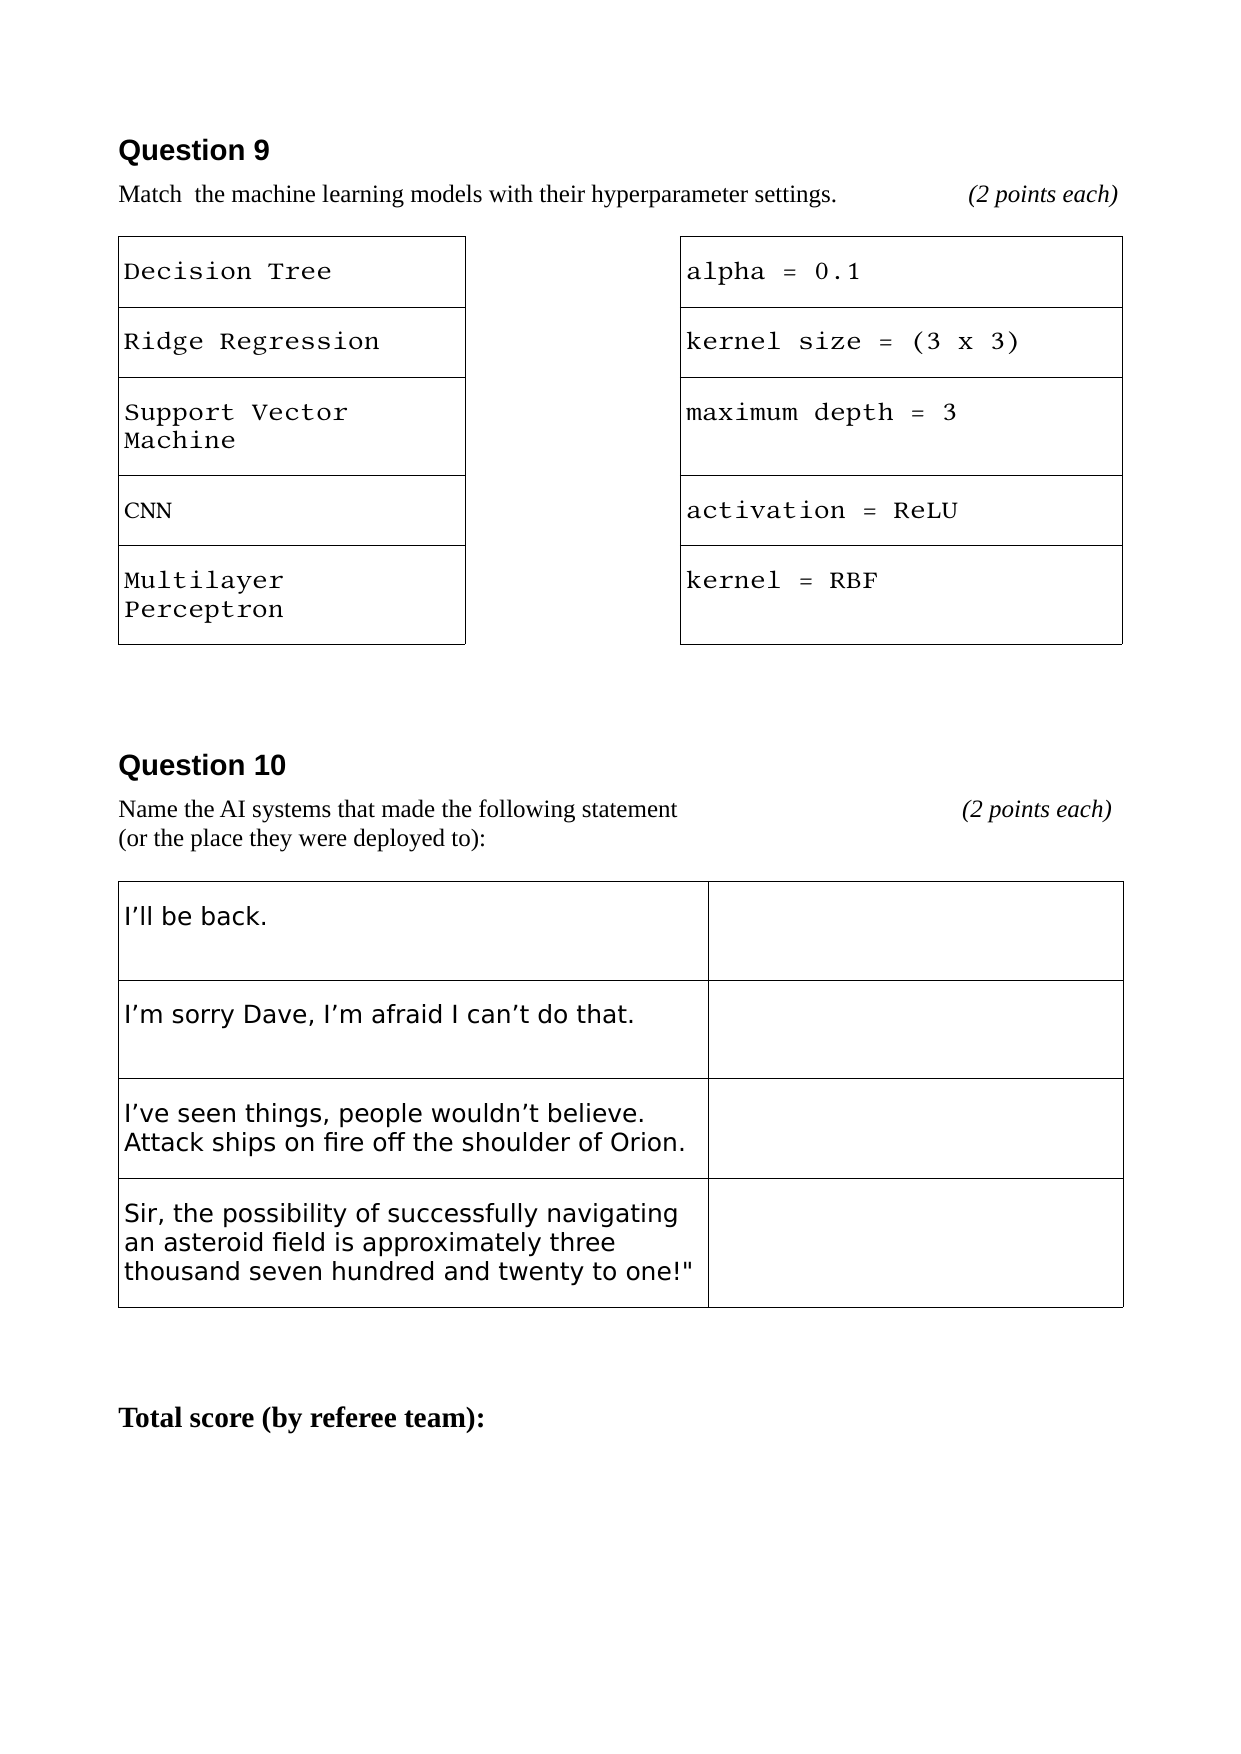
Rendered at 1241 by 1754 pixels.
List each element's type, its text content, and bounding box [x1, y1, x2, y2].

table_cell [466, 307, 680, 377]
table_header I’ll be back. [119, 882, 708, 979]
table_cell activation = ReLU [681, 476, 1122, 545]
text Name the AI systems that made the following statement (2 points each) [118, 794, 1122, 823]
table_cell Multilayer Perceptron [119, 546, 465, 644]
table_cell Support Vector Machine [119, 378, 465, 475]
subtitle Total score (by referee team): [118, 1399, 1122, 1433]
table_cell kernel = RBF [681, 546, 1122, 644]
table_cell [709, 1079, 1123, 1178]
text (or the place they were deployed to): [118, 823, 1122, 852]
table_header Decision Tree [119, 237, 465, 307]
table_cell kernel size = (3 x 3) [681, 308, 1122, 377]
table_cell [466, 545, 680, 644]
table_cell CNN [119, 476, 465, 545]
text Match the machine learning models with their hyperparameter settings. (2 points each) [118, 179, 1122, 208]
table_cell I’m sorry Dave, I’m afraid I can’t do that. [119, 981, 708, 1078]
table_cell I’ve seen things, people wouldn’t believe. Attack ships on fire off the shoulder of Orion. [119, 1079, 708, 1178]
table_cell [466, 475, 680, 545]
table_header [466, 236, 680, 307]
table_header [709, 882, 1123, 979]
subtitle Question 10 [118, 748, 1122, 782]
table_cell Sir, the possibility of successfully navigating an asteroid field is approximately three thousand seven hundred and twenty to one!" [119, 1179, 708, 1307]
table_header alpha = 0.1 [681, 237, 1122, 307]
subtitle Question 9 [118, 133, 1122, 166]
table_cell maximum depth = 3 [681, 378, 1122, 475]
table_cell [709, 981, 1123, 1078]
table_cell [709, 1179, 1123, 1307]
table_cell Ridge Regression [119, 308, 465, 377]
table_cell [466, 377, 680, 475]
